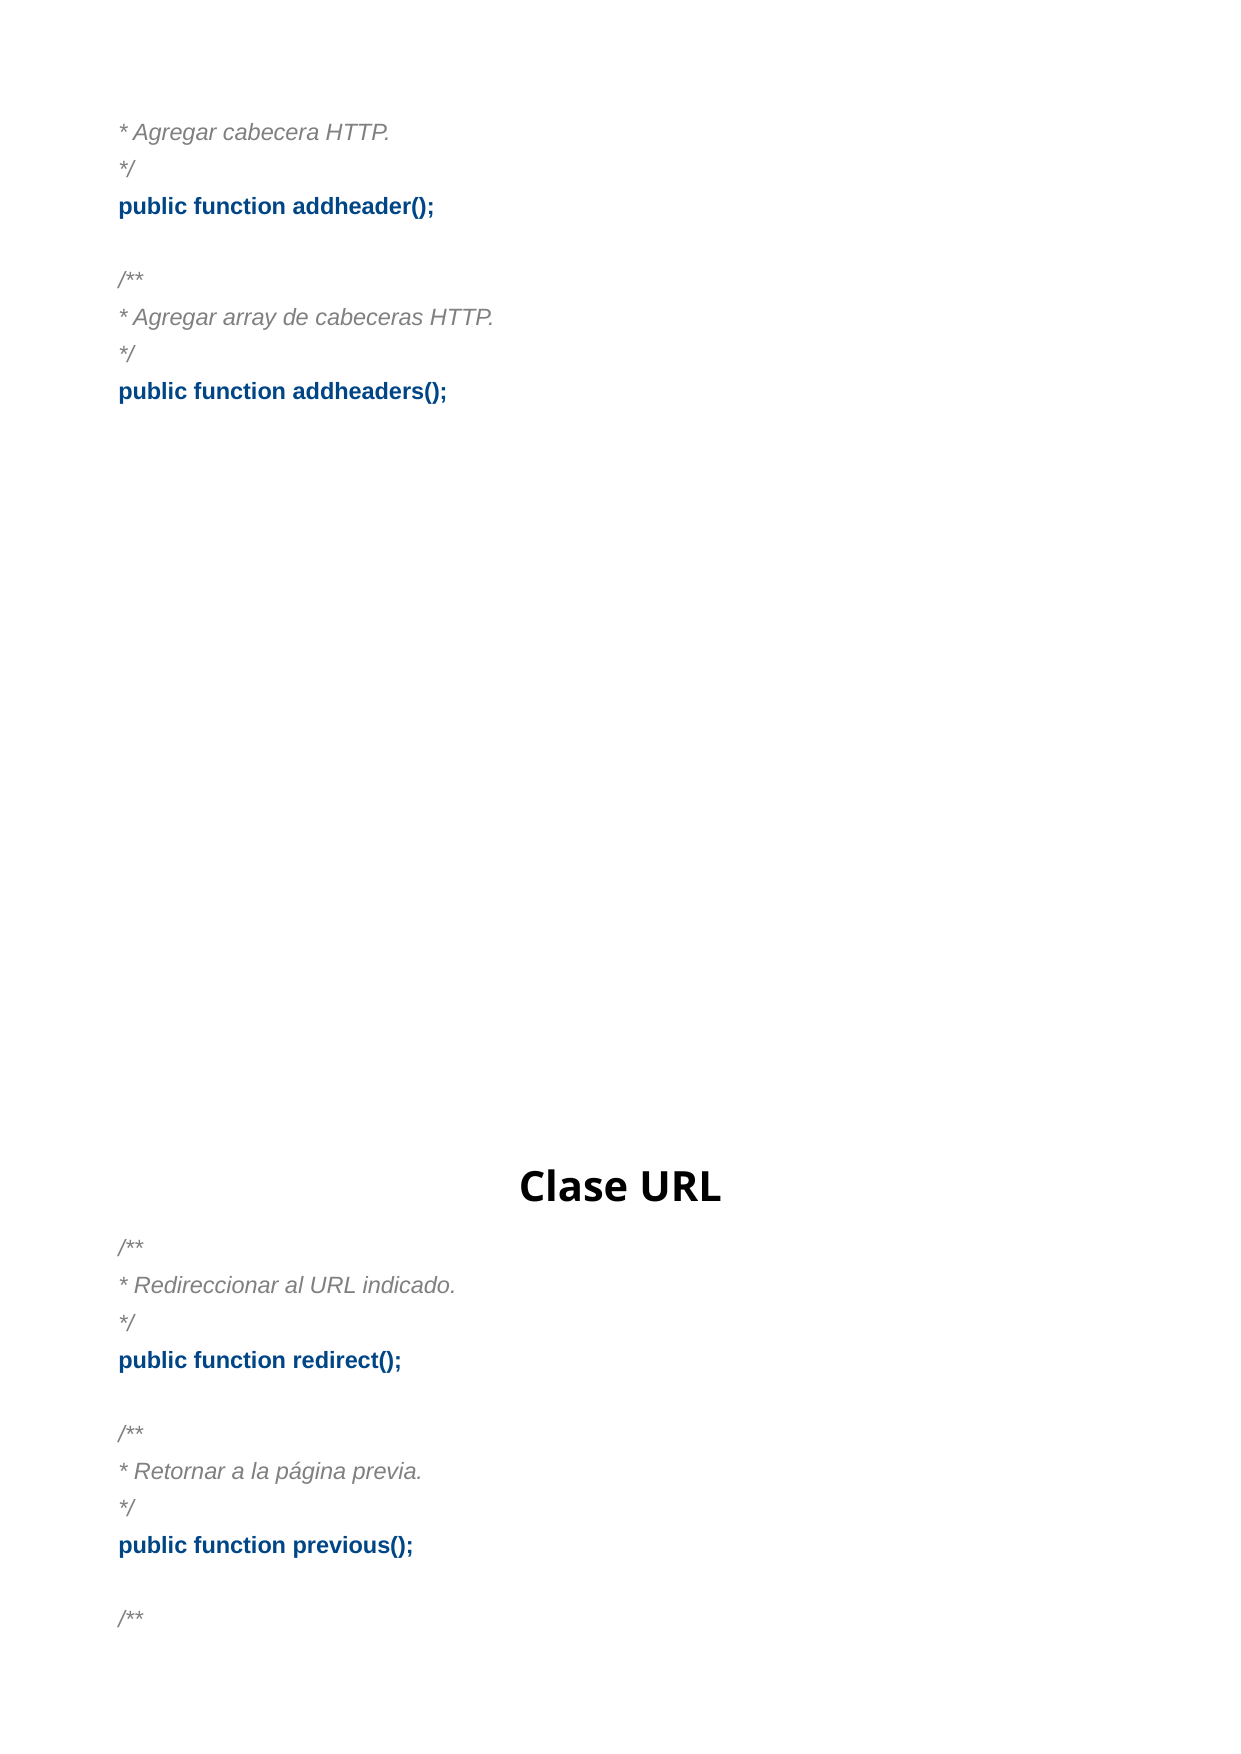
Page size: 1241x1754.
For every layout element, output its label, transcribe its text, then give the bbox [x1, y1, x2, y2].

text public function addheader(); [118, 192, 1122, 219]
text /** [118, 266, 1122, 293]
text */ [118, 155, 1122, 182]
text Clase URL [118, 1156, 1122, 1213]
text /** [118, 1420, 1122, 1447]
text */ [118, 341, 1122, 367]
text /** [118, 1606, 1122, 1632]
text * Agregar array de cabeceras HTTP. [118, 303, 1122, 330]
text /** [118, 1235, 1122, 1262]
text * Agregar cabecera HTTP. [118, 118, 1122, 145]
text public function addheaders(); [118, 378, 1122, 404]
text */ [118, 1494, 1122, 1521]
text * Retornar a la página previa. [118, 1457, 1122, 1484]
text * Redireccionar al URL indicado. [118, 1272, 1122, 1299]
text public function previous(); [118, 1531, 1122, 1558]
text public function redirect(); [118, 1346, 1122, 1373]
text */ [118, 1309, 1122, 1336]
